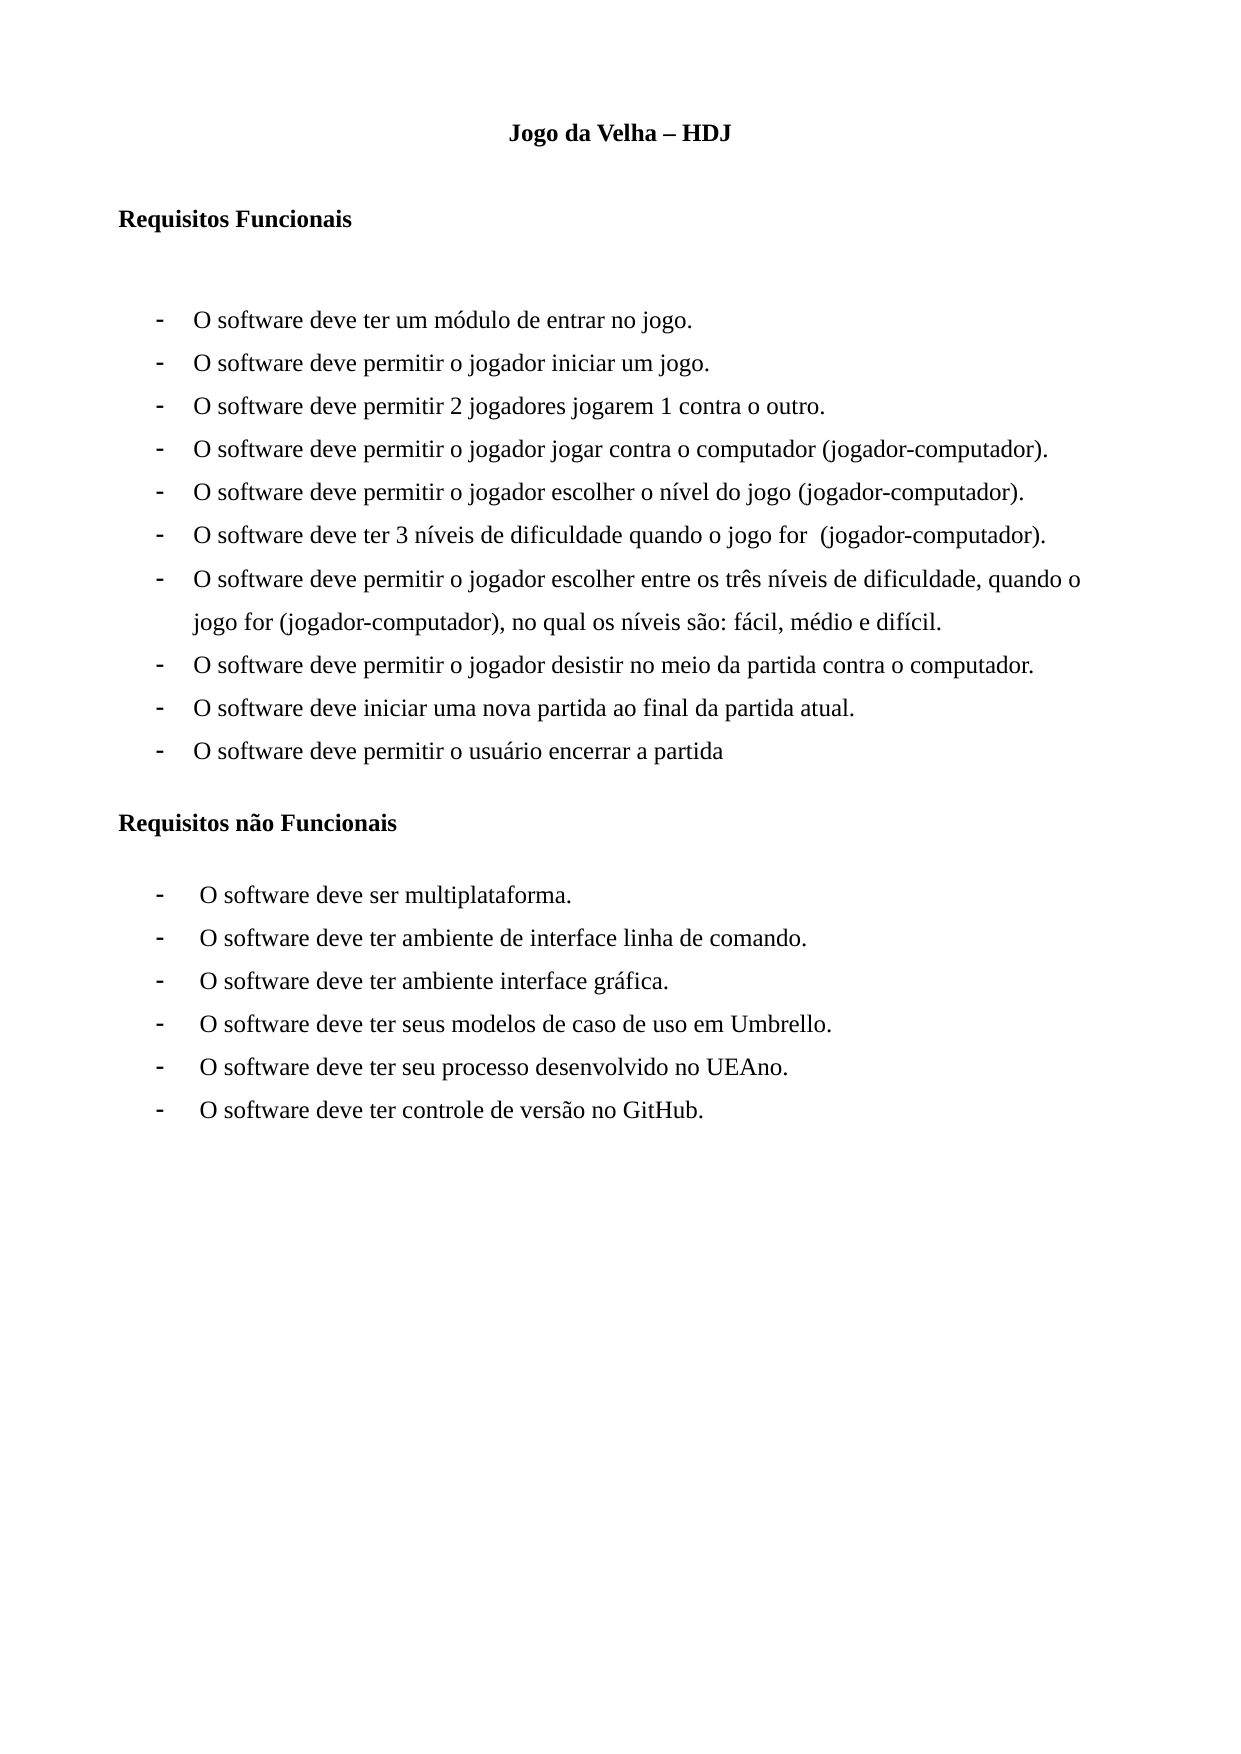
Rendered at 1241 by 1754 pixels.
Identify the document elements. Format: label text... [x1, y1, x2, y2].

list O software deve ter um módulo de entrar no jogo. [156, 305, 1122, 334]
list O software deve iniciar uma nova partida ao final da partida atual. [156, 693, 1122, 722]
text Jogo da Velha – HDJ [118, 118, 1122, 147]
list O software deve ser multiplataforma. [156, 880, 1122, 909]
list O software deve ter ambiente de interface linha de comando. [156, 923, 1122, 952]
list O software deve permitir o jogador jogar contra o computador (jogador-computador). [156, 434, 1122, 463]
text Requisitos não Funcionais [118, 808, 1122, 837]
list O software deve ter controle de versão no GitHub. [156, 1096, 1122, 1124]
text Requisitos Funcionais [118, 204, 1122, 233]
list O software deve ter seus modelos de caso de uso em Umbrello. [156, 1009, 1122, 1038]
list O software deve permitir o jogador desistir no meio da partida contra o computador. [156, 650, 1122, 679]
list O software deve ter ambiente interface gráfica. [156, 966, 1122, 995]
list O software deve ter 3 níveis de dificuldade quando o jogo for (jogador-computador). [156, 521, 1122, 549]
list O software deve permitir o jogador escolher o nível do jogo (jogador-computador). [156, 477, 1122, 506]
list O software deve permitir 2 jogadores jogarem 1 contra o outro. [156, 391, 1122, 420]
list O software deve permitir o jogador escolher entre os três níveis de dificuldade, quando o jogo for (jogador-computador), no qual os níveis são: fácil, médio e difícil. [156, 564, 1122, 636]
list O software deve ter seu processo desenvolvido no UEAno. [156, 1052, 1122, 1081]
list O software deve permitir o jogador iniciar um jogo. [156, 348, 1122, 377]
list O software deve permitir o usuário encerrar a partida [156, 736, 1122, 765]
